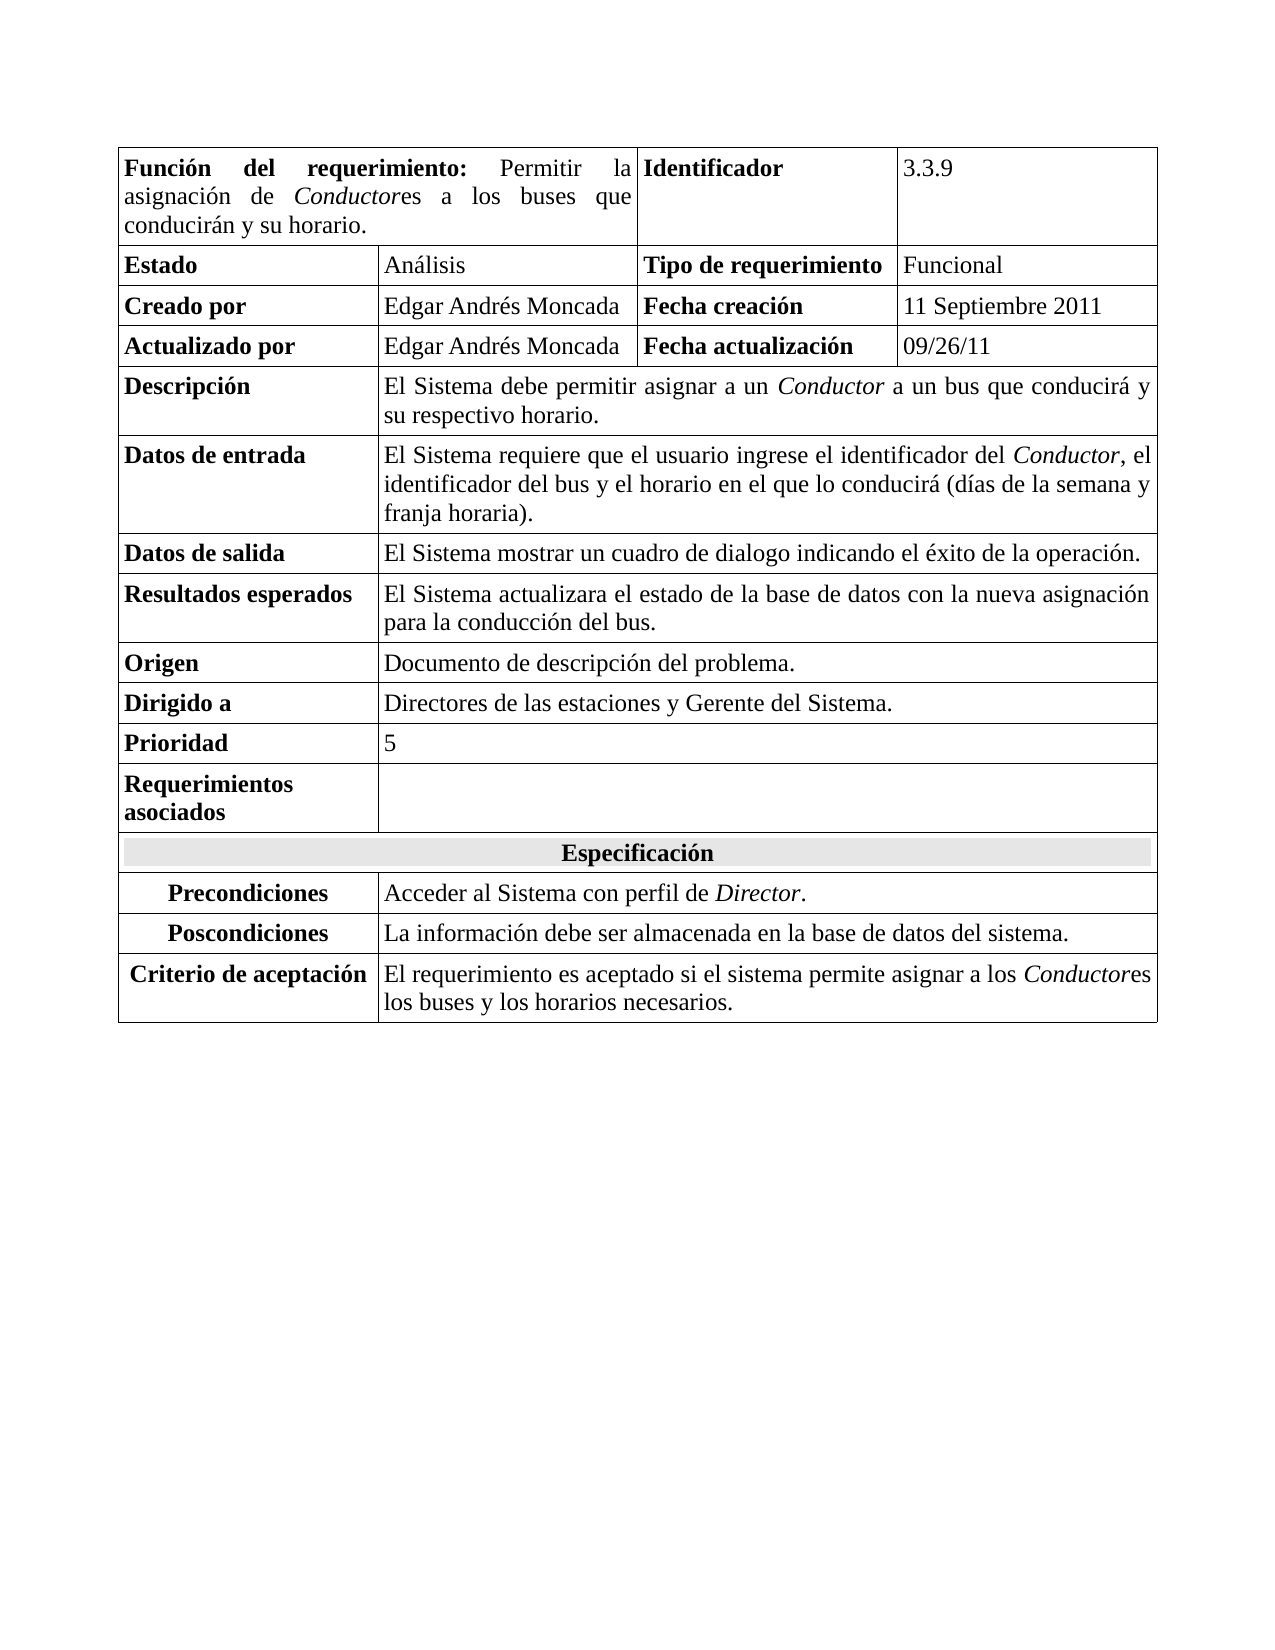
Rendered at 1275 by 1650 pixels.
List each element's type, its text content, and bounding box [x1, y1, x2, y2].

table_cell Edgar Andrés Moncada [379, 326, 637, 366]
table_cell Requerimientos asociados [119, 764, 378, 832]
table_cell 5 [379, 724, 1157, 763]
table_header Función del requerimiento: Permitir la asignación de Conductores a los buses que conducirán y su horario. [119, 148, 637, 245]
table_cell Especificación [119, 833, 1157, 872]
table_cell El Sistema mostrar un cuadro de dialogo indicando el éxito de la operación. [379, 534, 1157, 573]
table_cell Resultados esperados [119, 574, 378, 642]
table_cell Poscondiciones [119, 914, 378, 953]
table_cell 11 Septiembre 2011 [898, 286, 1157, 325]
table_cell Funcional [898, 246, 1157, 285]
table_cell [379, 764, 1157, 832]
table_cell Tipo de requerimiento [638, 246, 897, 285]
table_cell Actualizado por [119, 326, 378, 366]
table_cell El Sistema actualizara el estado de la base de datos con la nueva asignación para la conducción del bus. [379, 574, 1157, 642]
table_cell Acceder al Sistema con perfil de Director. [379, 873, 1157, 912]
table_cell Prioridad [119, 724, 378, 763]
table_cell Criterio de aceptación [119, 954, 378, 1022]
table_header Identificador [638, 148, 897, 245]
table_header 3.3.9 [898, 148, 1157, 245]
table_cell Estado [119, 246, 378, 285]
table_cell La información debe ser almacenada en la base de datos del sistema. [379, 914, 1157, 953]
table_cell Documento de descripción del problema. [379, 643, 1157, 682]
table_cell Fecha actualización [638, 326, 897, 366]
table_cell 26/09/11 [898, 326, 1157, 366]
table_cell Creado por [119, 286, 378, 325]
table_cell Directores de las estaciones y Gerente del Sistema. [379, 683, 1157, 722]
table_cell Descripción [119, 367, 378, 435]
table_cell Datos de entrada [119, 436, 378, 532]
table_cell El requerimiento es aceptado si el sistema permite asignar a los Conductores los buses y los horarios necesarios. [379, 954, 1157, 1022]
table_cell Origen [119, 643, 378, 682]
table_cell El Sistema requiere que el usuario ingrese el identificador del Conductor, el identificador del bus y el horario en el que lo conducirá (días de la semana y franja horaria). [379, 436, 1157, 532]
table_cell Precondiciones [119, 873, 378, 912]
table_cell Datos de salida [119, 534, 378, 573]
table_cell Dirigido a [119, 683, 378, 722]
table_cell Edgar Andrés Moncada [379, 286, 637, 325]
table_cell Fecha creación [638, 286, 897, 325]
table_cell El Sistema debe permitir asignar a un Conductor a un bus que conducirá y su respectivo horario. [379, 367, 1157, 435]
table_cell Análisis [379, 246, 637, 285]
